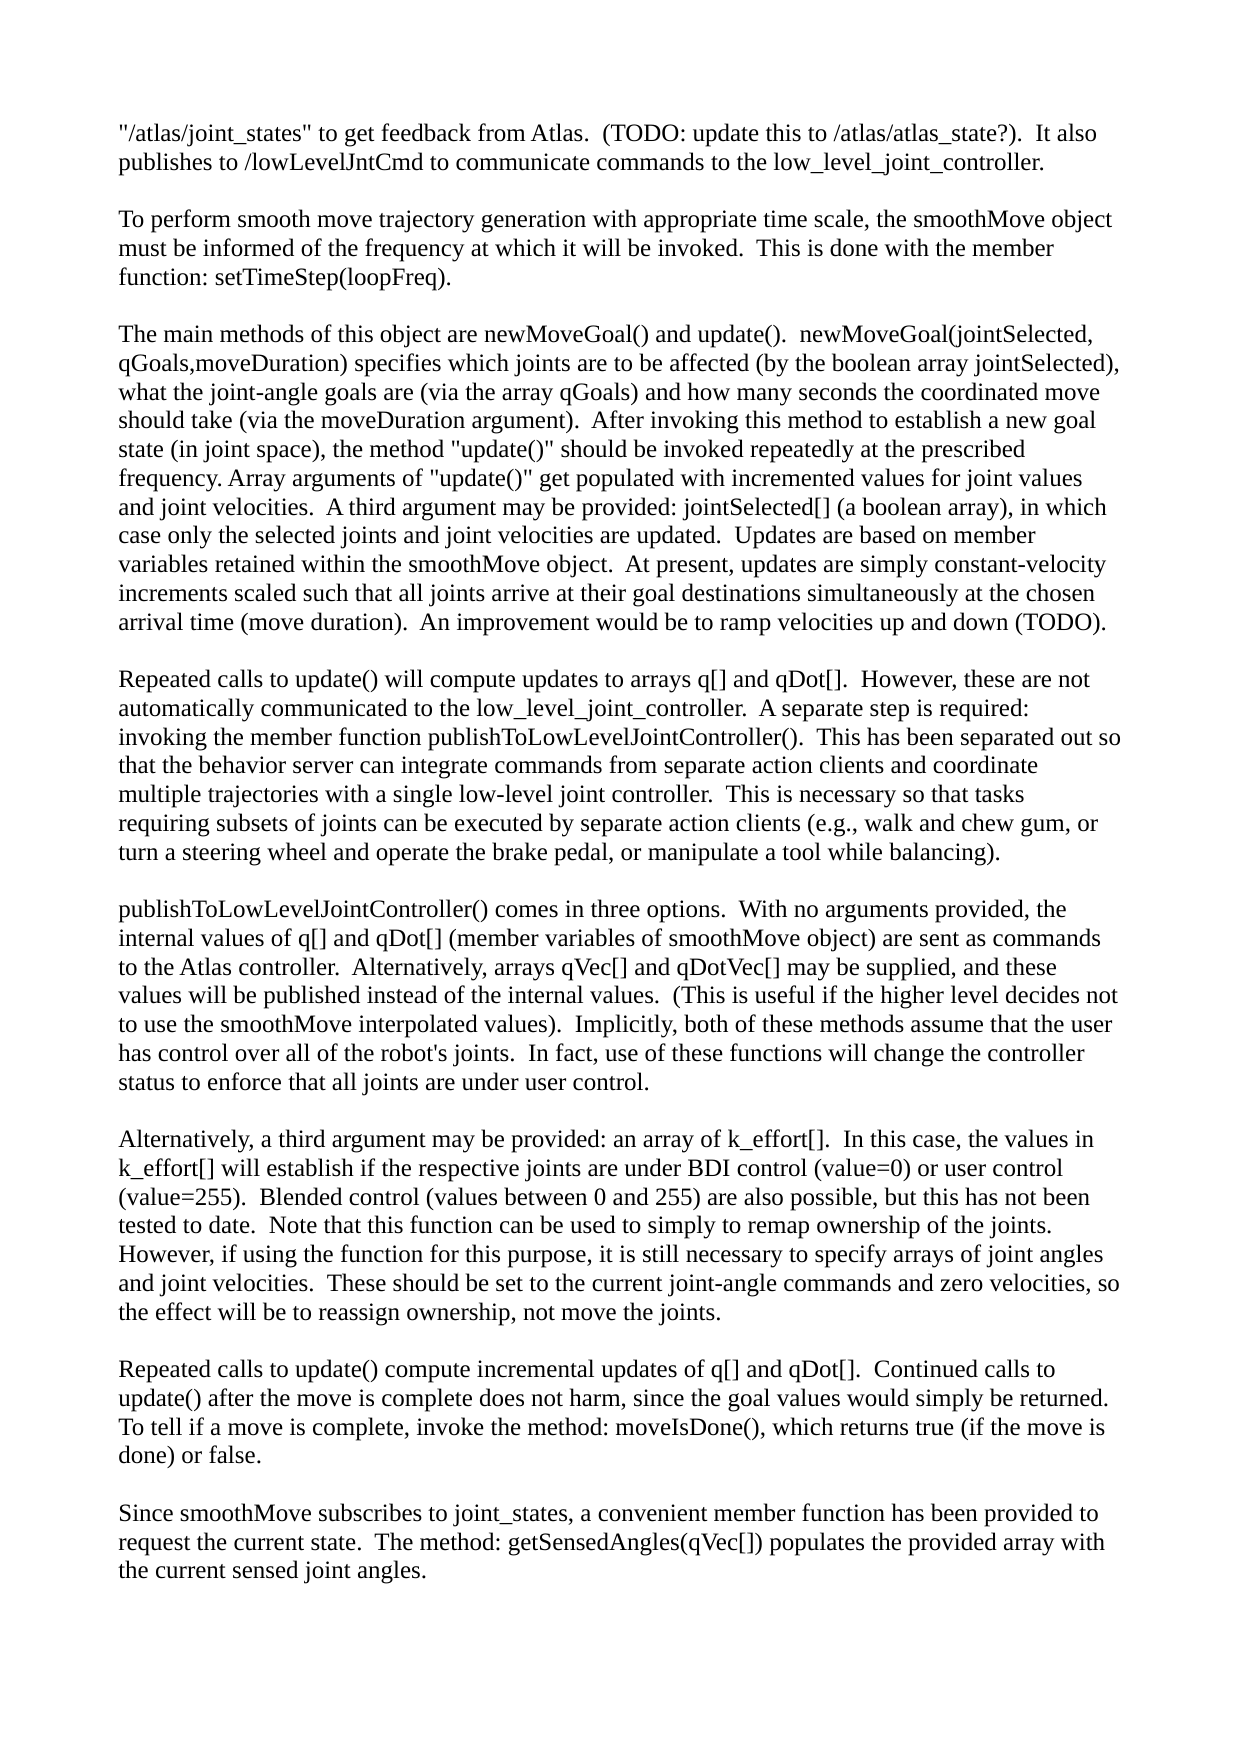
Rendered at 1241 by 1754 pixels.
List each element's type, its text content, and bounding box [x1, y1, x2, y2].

text Repeated calls to update() will compute updates to arrays q[] and qDot[]. However, these are not automatically communicated to the low_level_joint_controller. A separate step is required: invoking the member function publishToLowLevelJointController(). This has been separated out so that the behavior server can integrate commands from separate action clients and coordinate multiple trajectories with a single low-level joint controller. This is necessary so that tasks requiring subsets of joints can be executed by separate action clients (e.g., walk and chew gum, or turn a steering wheel and operate the brake pedal, or manipulate a tool while balancing). [118, 664, 1122, 866]
text publishToLowLevelJointController() comes in three options. With no arguments provided, the internal values of q[] and qDot[] (member variables of smoothMove object) are sent as commands to the Atlas controller. Alternatively, arrays qVec[] and qDotVec[] may be supplied, and these values will be published instead of the internal values. (This is useful if the higher level decides not to use the smoothMove interpolated values). Implicitly, both of these methods assume that the user has control over all of the robot's joints. In fact, use of these functions will change the controller status to enforce that all joints are under user control. [118, 894, 1122, 1096]
text "/atlas/joint_states" to get feedback from Atlas. (TODO: update this to /atlas/atlas_state?). It also publishes to /lowLevelJntCmd to communicate commands to the low_level_joint_controller. [118, 118, 1122, 176]
text To perform smooth move trajectory generation with appropriate time scale, the smoothMove object must be informed of the frequency at which it will be invoked. This is done with the member function: setTimeStep(loopFreq). [118, 204, 1122, 291]
text Alternatively, a third argument may be provided: an array of k_effort[]. In this case, the values in k_effort[] will establish if the respective joints are under BDI control (value=0) or user control (value=255). Blended control (values between 0 and 255) are also possible, but this has not been tested to date. Note that this function can be used to simply to remap ownership of the joints. However, if using the function for this purpose, it is still necessary to specify arrays of joint angles and joint velocities. These should be set to the current joint-angle commands and zero velocities, so the effect will be to reassign ownership, not move the joints. [118, 1124, 1122, 1326]
text The main methods of this object are newMoveGoal() and update(). newMoveGoal(jointSelected, qGoals,moveDuration) specifies which joints are to be affected (by the boolean array jointSelected), what the joint-angle goals are (via the array qGoals) and how many seconds the coordinated move should take (via the moveDuration argument). After invoking this method to establish a new goal state (in joint space), the method "update()" should be invoked repeatedly at the prescribed frequency. Array arguments of "update()" get populated with incremented values for joint values and joint velocities. A third argument may be provided: jointSelected[] (a boolean array), in which case only the selected joints and joint velocities are updated. Updates are based on member variables retained within the smoothMove object. At present, updates are simply constant-velocity increments scaled such that all joints arrive at their goal destinations simultaneously at the chosen arrival time (move duration). An improvement would be to ramp velocities up and down (TODO). [118, 319, 1122, 636]
text Since smoothMove subscribes to joint_states, a convenient member function has been provided to request the current state. The method: getSensedAngles(qVec[]) populates the provided array with the current sensed joint angles. [118, 1498, 1122, 1584]
text Repeated calls to update() compute incremental updates of q[] and qDot[]. Continued calls to update() after the move is complete does not harm, since the goal values would simply be returned. To tell if a move is complete, invoke the method: moveIsDone(), which returns true (if the move is done) or false. [118, 1354, 1122, 1469]
